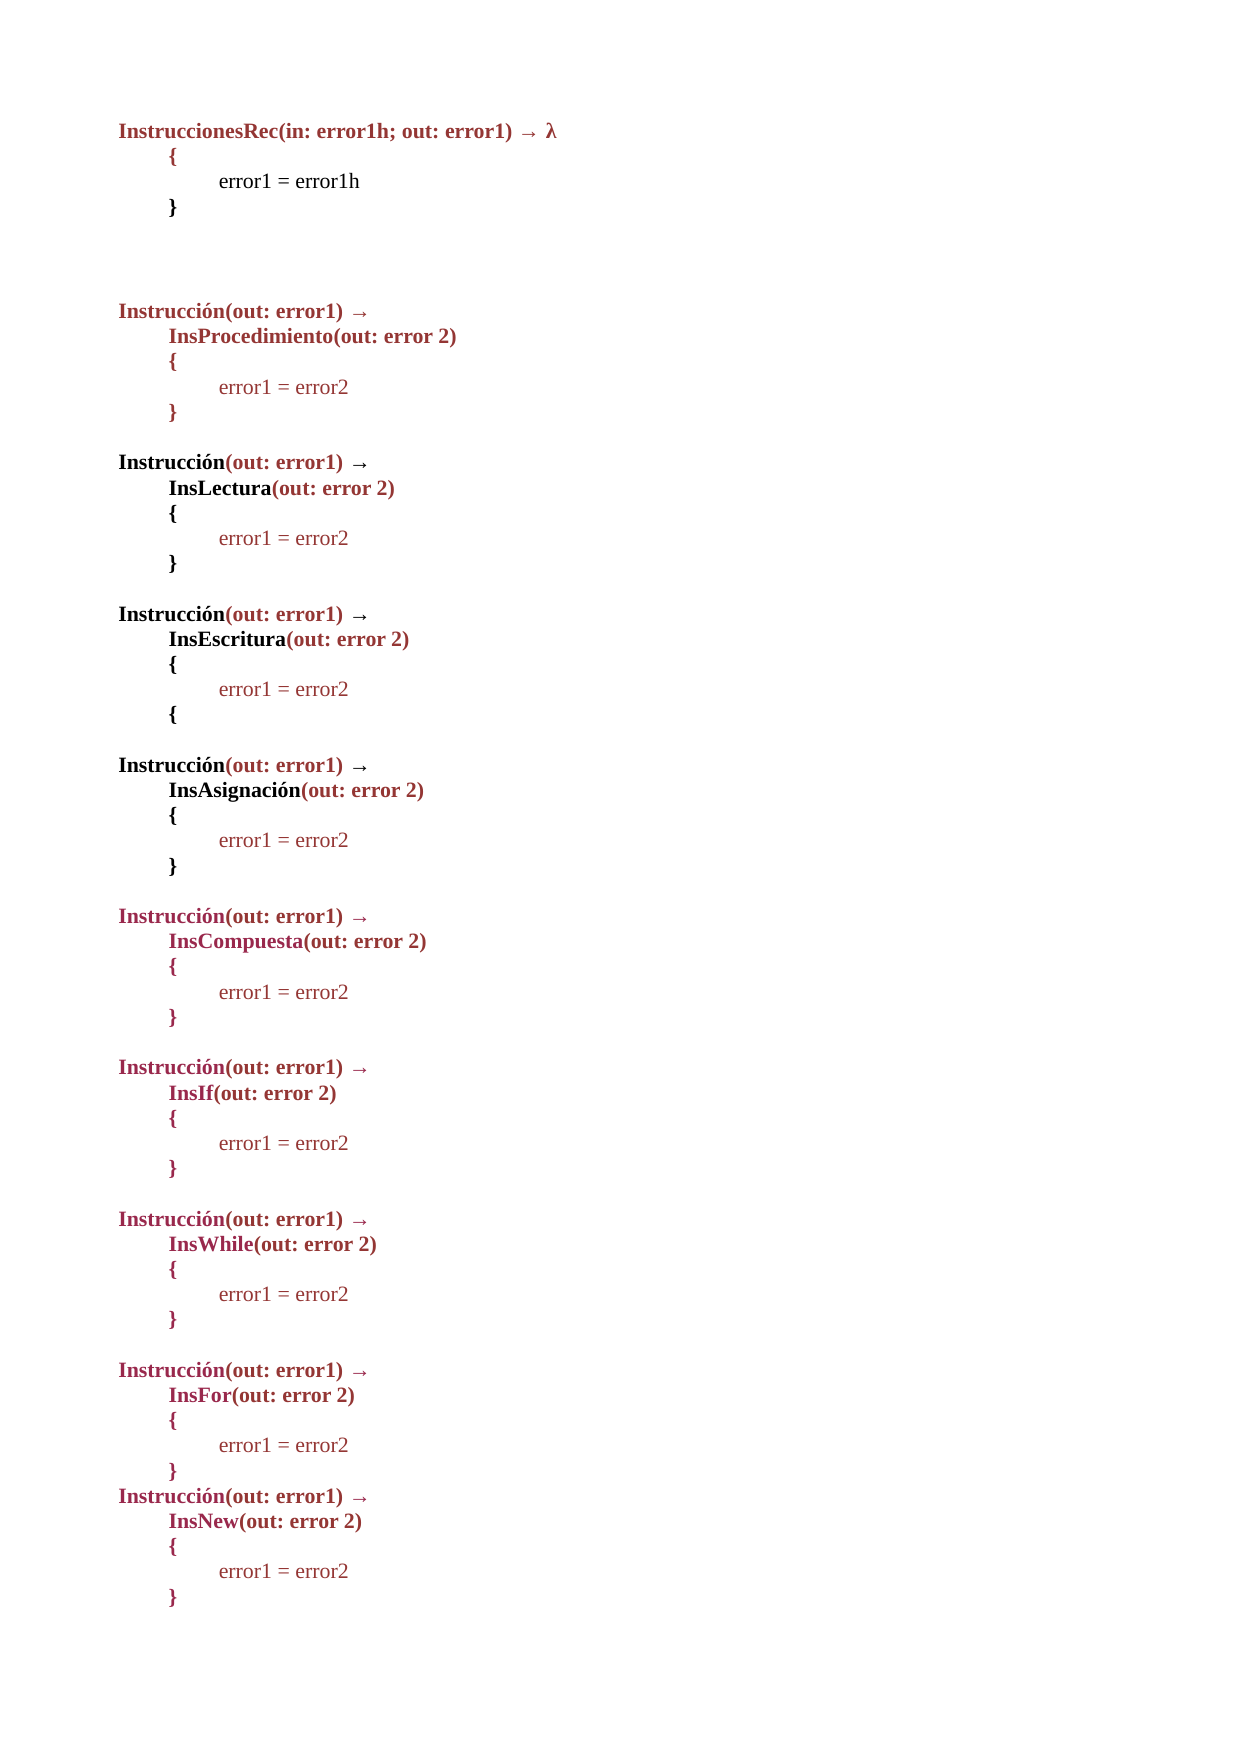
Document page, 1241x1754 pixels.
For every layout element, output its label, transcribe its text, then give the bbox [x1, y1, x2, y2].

text } [168, 853, 1122, 878]
text { [168, 1256, 1122, 1281]
text Instrucción(out: error1) → [118, 298, 1122, 323]
text Instrucción(out: error1) → [118, 1206, 1122, 1231]
text { [168, 143, 1122, 168]
text } [168, 550, 1122, 575]
text { [168, 1105, 1122, 1130]
text error1 = error2 [168, 827, 1122, 853]
text Instrucción(out: error1) → [118, 1357, 1122, 1382]
text { [168, 348, 1122, 374]
text InsCompuesta(out: error 2) [168, 928, 1122, 953]
text { [168, 1533, 1122, 1558]
text InsFor(out: error 2) [168, 1382, 1122, 1407]
text InstruccionesRec(in: error1h; out: error1) → λ [118, 118, 1122, 143]
text } [168, 1306, 1122, 1332]
text InsAsignación(out: error 2) [168, 777, 1122, 802]
text InsWhile(out: error 2) [168, 1231, 1122, 1256]
text Instrucción(out: error1) → [118, 449, 1122, 474]
text Instrucción(out: error1) → [118, 601, 1122, 626]
text error1 = error2 [168, 979, 1122, 1004]
text { [168, 651, 1122, 676]
text error1 = error2 [168, 374, 1122, 399]
text error1 = error2 [168, 1558, 1122, 1584]
text error1 = error2 [168, 1281, 1122, 1306]
text } [168, 1004, 1122, 1029]
text Instrucción(out: error1) → [118, 752, 1122, 777]
text { [168, 953, 1122, 979]
text InsProcedimiento(out: error 2) [168, 323, 1122, 348]
text } [168, 1155, 1122, 1180]
text { [168, 701, 1122, 727]
text } [168, 1458, 1122, 1483]
text } [168, 1584, 1122, 1609]
text InsNew(out: error 2) [168, 1508, 1122, 1533]
text Instrucción(out: error1) → [118, 1054, 1122, 1079]
text InsEscritura(out: error 2) [168, 626, 1122, 651]
text { [168, 500, 1122, 525]
text error1 = error2 [168, 676, 1122, 701]
text InsLectura(out: error 2) [168, 474, 1122, 500]
text InsIf(out: error 2) [168, 1079, 1122, 1105]
text } [168, 194, 1122, 219]
text error1 = error2 [168, 1130, 1122, 1155]
text error1 = error2 [168, 1432, 1122, 1458]
text { [168, 1407, 1122, 1432]
text } [168, 399, 1122, 424]
text error1 = error2 [168, 525, 1122, 550]
text Instrucción(out: error1) → [118, 1483, 1122, 1508]
text Instrucción(out: error1) → [118, 903, 1122, 928]
text error1 = error1h [168, 168, 1122, 194]
text { [168, 802, 1122, 827]
